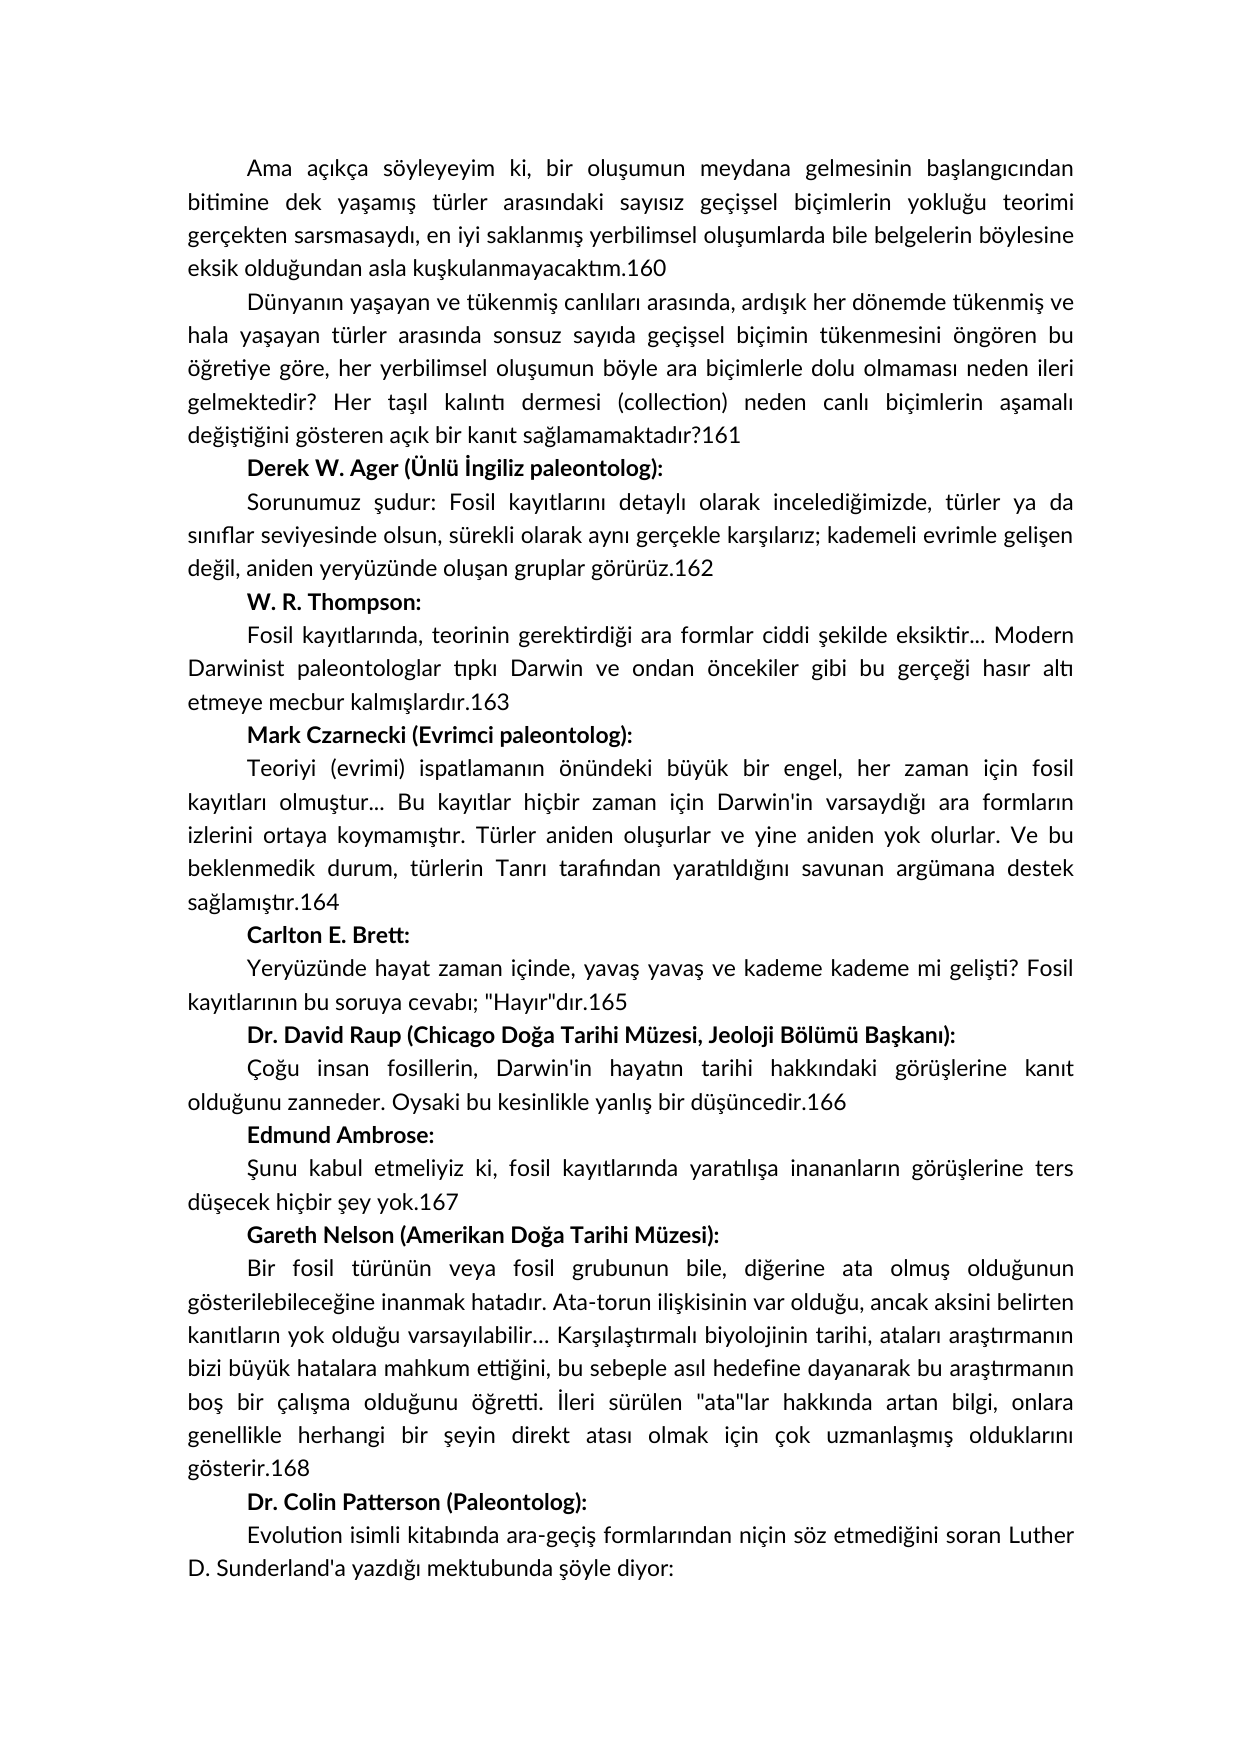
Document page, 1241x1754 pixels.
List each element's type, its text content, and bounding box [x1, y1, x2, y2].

text W. R. Thompson: [187, 583, 1075, 617]
text Derek W. Ager (Ünlü İngiliz paleontolog): [187, 450, 1075, 483]
text Evolution isimli kitabında ara-geçiş formlarından niçin söz etmediğini soran Luther D. Sunderland'a yazdığı mektubunda şöyle diyor: [187, 1517, 1075, 1583]
text Yeryüzünde hayat zaman içinde, yavaş yavaş ve kademe kademe mi gelişti? Fosil kayıtlarının bu soruya cevabı; "Hayır"dır.165 [187, 950, 1075, 1017]
text Fosil kayıtlarında, teorinin gerektirdiği ara formlar ciddi şekilde eksiktir... Modern Darwinist paleontologlar tıpkı Darwin ve ondan öncekiler gibi bu gerçeği hasır altı etmeye mecbur kalmışlardır.163 [187, 617, 1075, 717]
text Carlton E. Brett: [187, 917, 1075, 950]
text Çoğu insan fosillerin, Darwin'in hayatın tarihi hakkındaki görüşlerine kanıt olduğunu zanneder. Oysaki bu kesinlikle yanlış bir düşüncedir.166 [187, 1050, 1075, 1117]
text Dr. David Raup (Chicago Doğa Tarihi Müzesi, Jeoloji Bölümü Başkanı): [187, 1017, 1075, 1050]
text Dr. Colin Patterson (Paleontolog): [187, 1483, 1075, 1517]
text Dünyanın yaşayan ve tükenmiş canlıları arasında, ardışık her dönemde tükenmiş ve hala yaşayan türler arasında sonsuz sayıda geçişsel biçimin tükenmesini öngören bu öğretiye göre, her yerbilimsel oluşumun böyle ara biçimlerle dolu olmaması neden ileri gelmektedir? Her taşıl kalıntı dermesi (collection) neden canlı biçimlerin aşamalı değiştiğini gösteren açık bir kanıt sağlamamaktadır?161 [187, 283, 1075, 450]
text Ama açıkça söyleyeyim ki, bir oluşumun meydana gelmesinin başlangıcından bitimine dek yaşamış türler arasındaki sayısız geçişsel biçimlerin yokluğu teorimi gerçekten sarsmasaydı, en iyi saklanmış yerbilimsel oluşumlarda bile belgelerin böylesine eksik olduğundan asla kuşkulanmayacaktım.160 [187, 150, 1075, 283]
text Gareth Nelson (Amerikan Doğa Tarihi Müzesi): [187, 1217, 1075, 1250]
text Teoriyi (evrimi) ispatlamanın önündeki büyük bir engel, her zaman için fosil kayıtları olmuştur... Bu kayıtlar hiçbir zaman için Darwin'in varsaydığı ara formların izlerini ortaya koymamıştır. Türler aniden oluşurlar ve yine aniden yok olurlar. Ve bu beklenmedik durum, türlerin Tanrı tarafından yaratıldığını savunan argümana destek sağlamıştır.164 [187, 750, 1075, 917]
text Mark Czarnecki (Evrimci paleontolog): [187, 717, 1075, 750]
text Edmund Ambrose: [187, 1117, 1075, 1150]
text Sorunumuz şudur: Fosil kayıtlarını detaylı olarak incelediğimizde, türler ya da sınıflar seviyesinde olsun, sürekli olarak aynı gerçekle karşılarız; kademeli evrimle gelişen değil, aniden yeryüzünde oluşan gruplar görürüz.162 [187, 483, 1075, 583]
text Bir fosil türünün veya fosil grubunun bile, diğerine ata olmuş olduğunun gösterilebileceğine inanmak hatadır. Ata-torun ilişkisinin var olduğu, ancak aksini belirten kanıtların yok olduğu varsayılabilir… Karşılaştırmalı biyolojinin tarihi, ataları araştırmanın bizi büyük hatalara mahkum ettiğini, bu sebeple asıl hedefine dayanarak bu araştırmanın boş bir çalışma olduğunu öğretti. İleri sürülen "ata"lar hakkında artan bilgi, onlara genellikle herhangi bir şeyin direkt atası olmak için çok uzmanlaşmış olduklarını gösterir.168 [187, 1250, 1075, 1483]
text Şunu kabul etmeliyiz ki, fosil kayıtlarında yaratılışa inananların görüşlerine ters düşecek hiçbir şey yok.167 [187, 1150, 1075, 1217]
